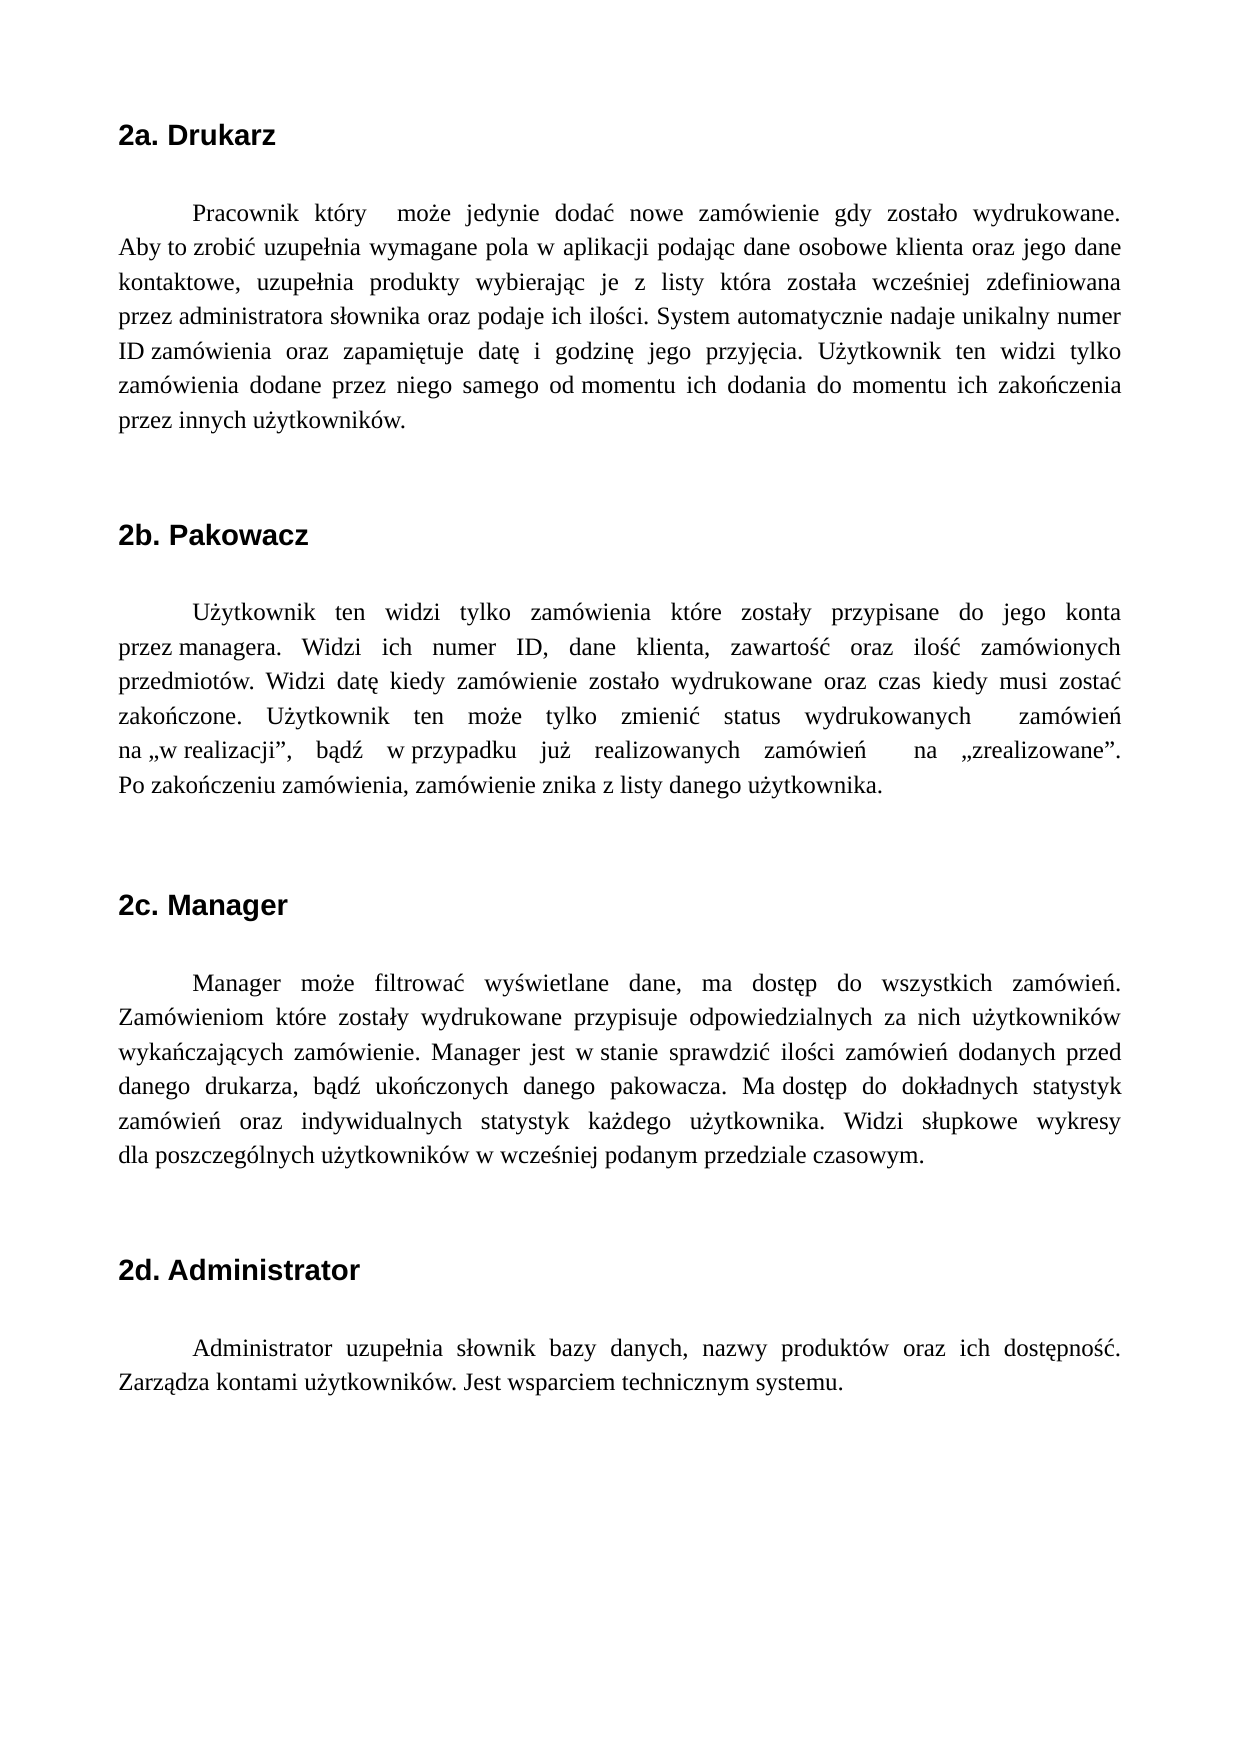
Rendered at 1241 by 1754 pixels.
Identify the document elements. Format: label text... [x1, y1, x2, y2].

subtitle 2b. Pakowacz [118, 517, 1122, 551]
text Pracownik który może jedynie dodać nowe zamówienie gdy zostało wydrukowane. Aby to zrobić uzupełnia wymagane pola w aplikacji podając dane osobowe klienta oraz jego dane kontaktowe, uzupełnia produkty wybierając je z listy która została wcześniej zdefiniowana przez administratora słownika oraz podaje ich ilości. System automatycznie nadaje unikalny numer ID zamówienia oraz zapamiętuje datę i godzinę jego przyjęcia. Użytkownik ten widzi tylko zamówienia dodane przez niego samego od momentu ich dodania do momentu ich zakończenia przez innych użytkowników. [118, 198, 1122, 433]
text Manager może filtrować wyświetlane dane, ma dostęp do wszystkich zamówień. Zamówieniom które zostały wydrukowane przypisuje odpowiedzialnych za nich użytkowników wykańczających zamówienie. Manager jest w stanie sprawdzić ilości zamówień dodanych przed danego drukarza, bądź ukończonych danego pakowacza. Ma dostęp do dokładnych statystyk zamówień oraz indywidualnych statystyk każdego użytkownika. Widzi słupkowe wykresy dla poszczególnych użytkowników w wcześniej podanym przedziale czasowym. [118, 968, 1122, 1169]
text Administrator uzupełnia słownik bazy danych, nazwy produktów oraz ich dostępność. Zarządza kontami użytkowników. Jest wsparciem technicznym systemu. [118, 1333, 1122, 1396]
text Użytkownik ten widzi tylko zamówienia które zostały przypisane do jego konta przez managera. Widzi ich numer ID, dane klienta, zawartość oraz ilość zamówionych przedmiotów. Widzi datę kiedy zamówienie zostało wydrukowane oraz czas kiedy musi zostać zakończone. Użytkownik ten może tylko zmienić status wydrukowanych zamówień na „w realizacji”, bądź w przypadku już realizowanych zamówień na „zrealizowane”. Po zakończeniu zamówienia, zamówienie znika z listy danego użytkownika. [118, 597, 1122, 798]
subtitle 2d. Administrator [118, 1253, 1122, 1287]
subtitle 2a. Drukarz [118, 118, 1122, 152]
subtitle 2c. Manager [118, 888, 1122, 922]
